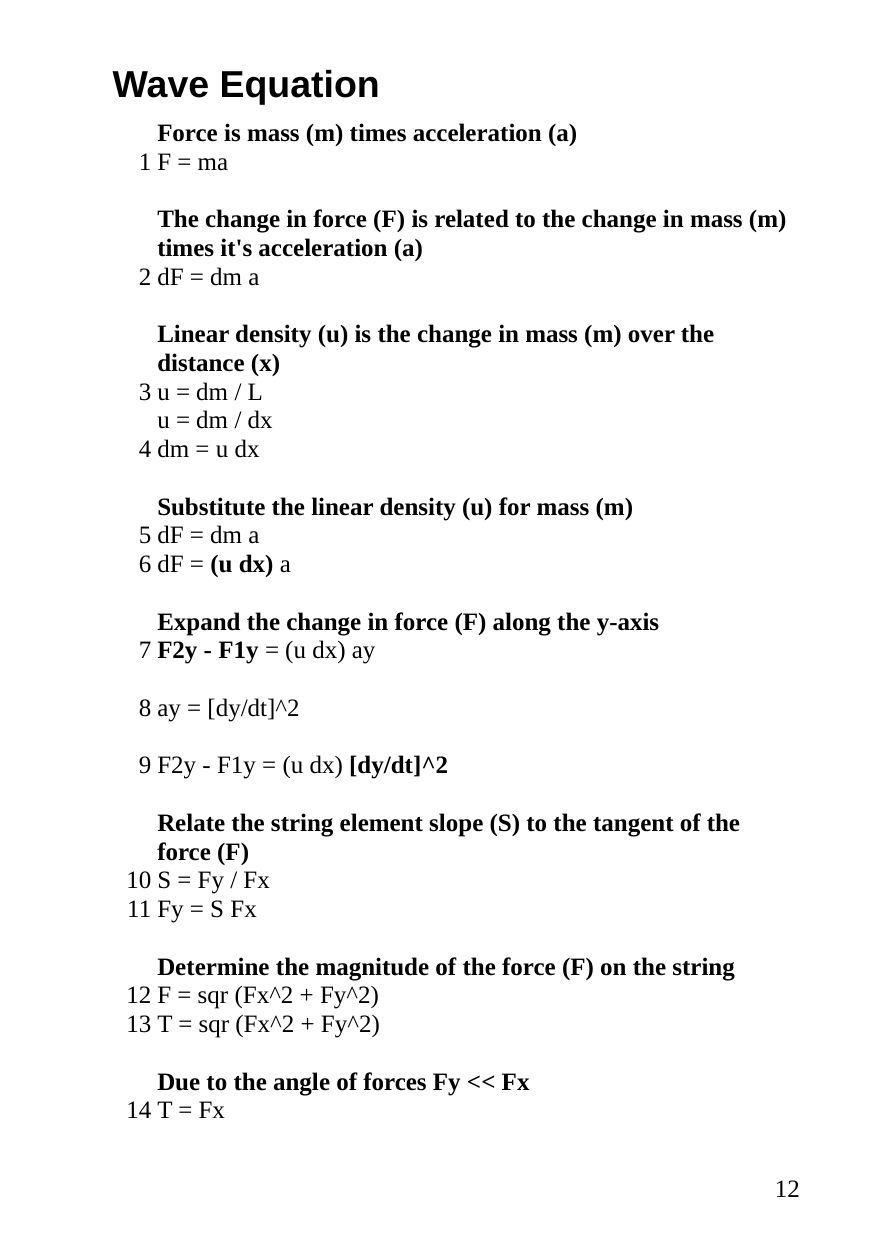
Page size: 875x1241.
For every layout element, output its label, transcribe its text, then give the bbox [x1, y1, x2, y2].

table_cell T = sqr (Fx^2 + Fy^2) [154, 1009, 793, 1038]
table_cell [109, 923, 154, 952]
table_cell [154, 291, 793, 319]
table_cell dF = dm a [154, 262, 793, 291]
table_cell Expand the change in force (F) along the y-axis [154, 607, 793, 636]
table_cell Determine the magnitude of the force (F) on the string [154, 952, 793, 981]
table_cell 6 [109, 549, 154, 578]
table_cell [154, 176, 793, 204]
table_cell Linear density (u) is the change in mass (m) over the distance (x) [154, 319, 793, 377]
table_cell [109, 1067, 154, 1096]
table_cell 4 [109, 434, 154, 463]
table_cell [109, 463, 154, 492]
table_cell [109, 722, 154, 751]
table_cell 11 [109, 894, 154, 923]
table_cell T = Fx [154, 1096, 793, 1124]
subtitle Wave Equation [112, 62, 799, 106]
table_cell 5 [109, 521, 154, 549]
table_cell 13 [109, 1009, 154, 1038]
table_cell F = ma [154, 147, 793, 176]
table_cell F2y - F1y = (u dx) [dy/dt]^2 [154, 751, 793, 779]
table_cell dm = u dx [154, 434, 793, 463]
table_cell [109, 578, 154, 607]
table_cell [109, 319, 154, 377]
table_cell u = dm / L [154, 377, 793, 406]
table_cell F = sqr (Fx^2 + Fy^2) [154, 981, 793, 1009]
table_cell [154, 578, 793, 607]
table_cell Substitute the linear density (u) for mass (m) [154, 492, 793, 521]
table_cell 3 [109, 377, 154, 406]
table_cell [109, 808, 154, 866]
table_cell 12 [109, 981, 154, 1009]
table_cell [109, 204, 154, 262]
table_cell 1 [109, 147, 154, 176]
table_cell [109, 1038, 154, 1067]
table_cell 10 [109, 866, 154, 894]
table_cell Relate the string element slope (S) to the tangent of the force (F) [154, 808, 793, 866]
table_cell 8 [109, 693, 154, 722]
table_cell F2y - F1y = (u dx) ay [154, 636, 793, 664]
table_cell [109, 176, 154, 204]
table_cell [154, 722, 793, 751]
table_cell [109, 291, 154, 319]
table_cell The change in force (F) is related to the change in mass (m) times it's acceleration (a) [154, 204, 793, 262]
table_cell dF = dm a [154, 521, 793, 549]
table_cell ay = [dy/dt]^2 [154, 693, 793, 722]
table_cell [109, 406, 154, 434]
table_cell [154, 664, 793, 693]
table_cell [154, 1038, 793, 1067]
table_cell S = Fy / Fx [154, 866, 793, 894]
table_cell 14 [109, 1096, 154, 1124]
table_header [109, 118, 154, 147]
table_cell [109, 952, 154, 981]
table_cell [109, 607, 154, 636]
table_cell 7 [109, 636, 154, 664]
table_header Force is mass (m) times acceleration (a) [154, 118, 793, 147]
table_cell u = dm / dx [154, 406, 793, 434]
table_cell [109, 492, 154, 521]
table_cell [154, 463, 793, 492]
table_cell Fy = S Fx [154, 894, 793, 923]
table_cell [109, 779, 154, 808]
table_cell Due to the angle of forces Fy << Fx [154, 1067, 793, 1096]
table_cell [154, 779, 793, 808]
table_cell [109, 664, 154, 693]
table_cell 9 [109, 751, 154, 779]
table_cell dF = (u dx) a [154, 549, 793, 578]
table_cell 2 [109, 262, 154, 291]
table_cell [154, 923, 793, 952]
